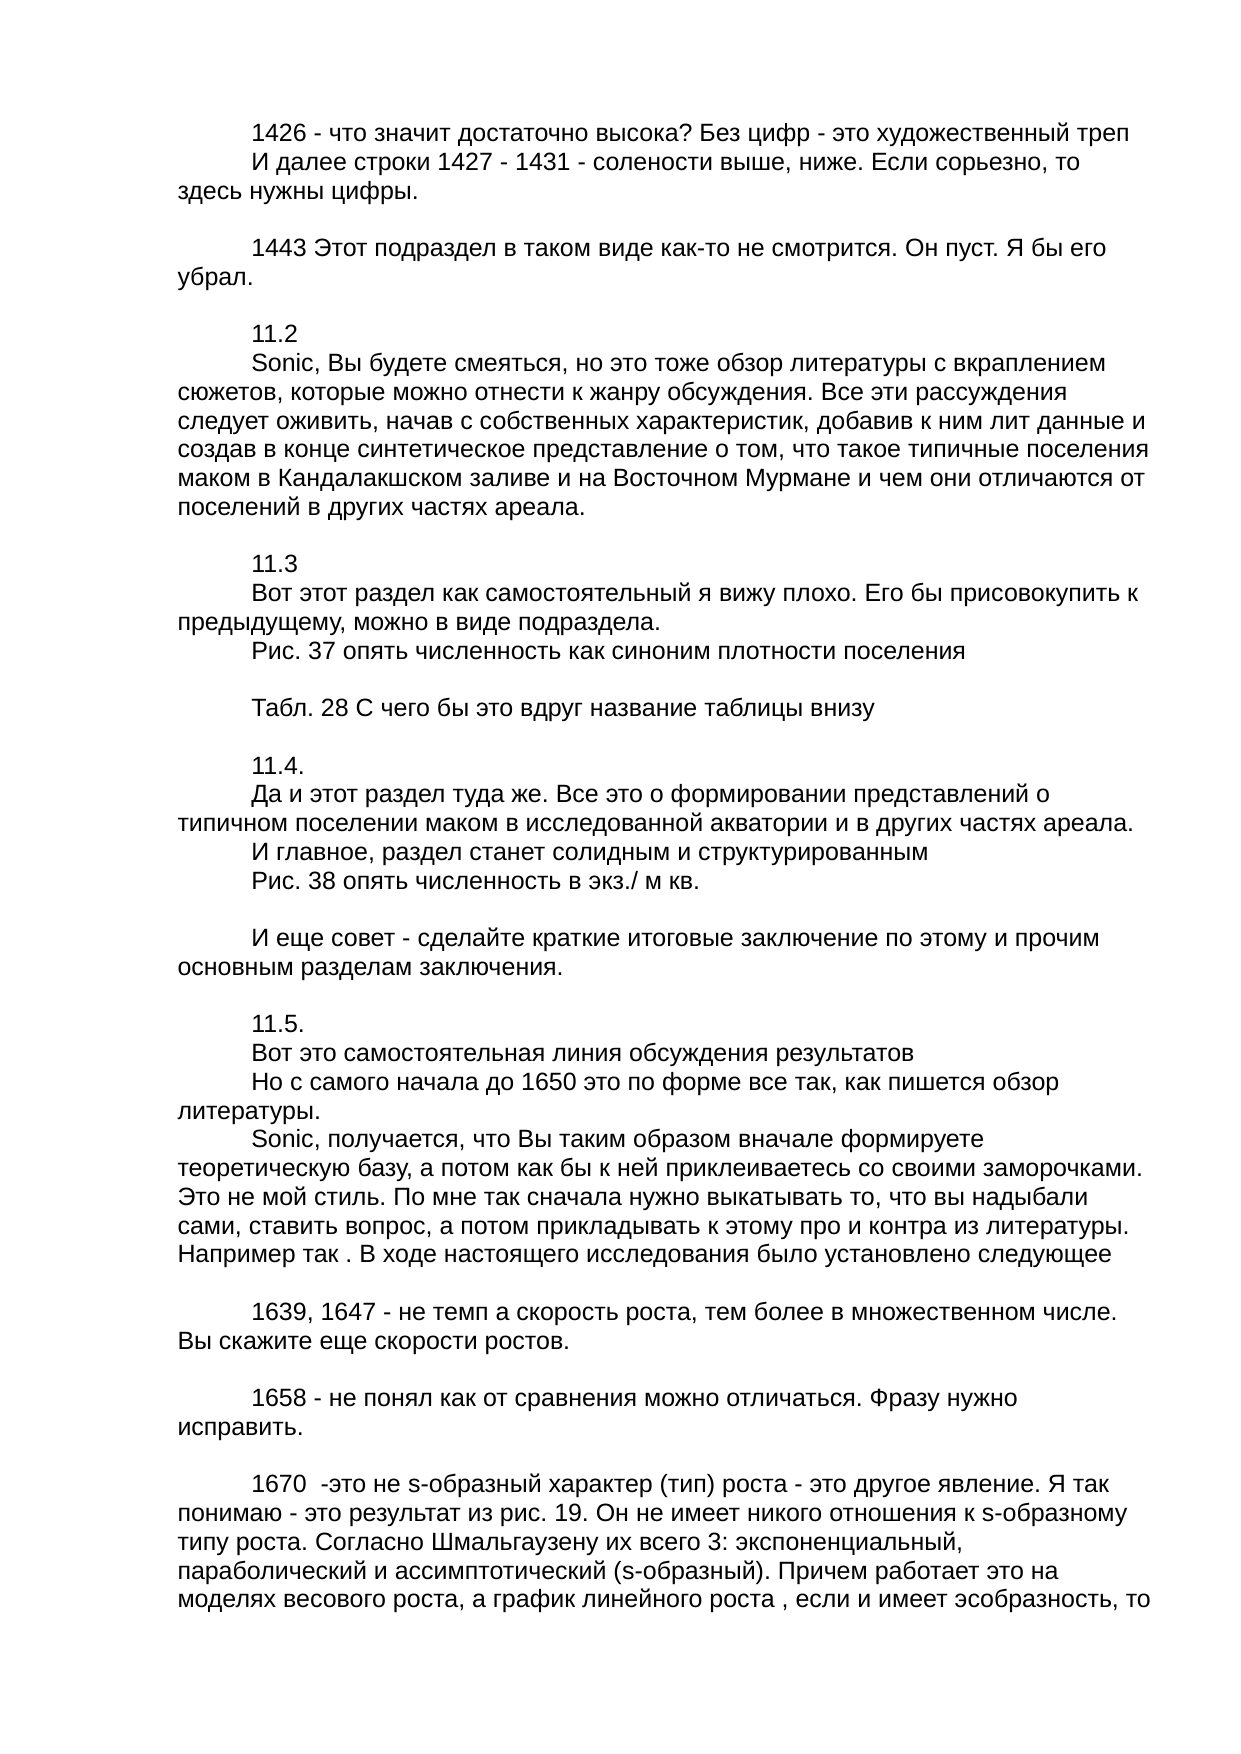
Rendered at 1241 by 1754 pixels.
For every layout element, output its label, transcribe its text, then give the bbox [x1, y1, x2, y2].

text Табл. 28 С чего бы это вдруг название таблицы внизу [177, 693, 1152, 722]
text 1658 - не понял как от сравнения можно отличаться. Фразу нужно исправить. [177, 1383, 1152, 1441]
text 1639, 1647 - не темп а скорость роста, тем более в множественном числе. Вы скажите еще скорости ростов. [177, 1297, 1152, 1354]
text 11.2 [177, 319, 1152, 348]
text 1670 -это не s-образный характер (тип) роста - это другое явление. Я так понимаю - это результат из рис. 19. Он не имеет никого отношения к s-образному типу роста. Согласно Шмальгаузену их всего 3: экспоненциальный, параболический и ассимптотический (s-образный). Причем работает это на моделях весового роста, а график линейного роста , если и имеет эсобразность, то [177, 1469, 1152, 1613]
text Sonic, Вы будете смеяться, но это тоже обзор литературы с вкраплением сюжетов, которые можно отнести к жанру обсуждения. Все эти рассуждения следует оживить, начав с собственных характеристик, добавив к ним лит данные и создав в конце синтетическое представление о том, что такое типичные поселения маком в Кандалакшском заливе и на Восточном Мурмане и чем они отличаются от поселений в других частях ареала. [177, 348, 1152, 521]
text 11.5. [177, 1009, 1152, 1038]
text 11.4. [177, 751, 1152, 779]
text Рис. 37 опять численность как синоним плотности поселения [177, 636, 1152, 664]
text И еще совет - сделайте краткие итоговые заключение по этому и прочим основным разделам заключения. [177, 923, 1152, 981]
text Но с самого начала до 1650 это по форме все так, как пишется обзор литературы. [177, 1067, 1152, 1124]
text Да и этот раздел туда же. Все это о формировании представлений о типичном поселении маком в исследованной акватории и в других частях ареала. [177, 779, 1152, 837]
text 11.3 [177, 549, 1152, 578]
text Sonic, получается, что Вы таким образом вначале формируете теоретическую базу, а потом как бы к ней приклеиваетесь со своими заморочками. Это не мой стиль. По мне так сначала нужно выкатывать то, что вы надыбали сами, ставить вопрос, а потом прикладывать к этому про и контра из литературы. Например так . В ходе настоящего исследования было установлено следующее [177, 1124, 1152, 1268]
text 1443 Этот подраздел в таком виде как-то не смотрится. Он пуст. Я бы его убрал. [177, 233, 1152, 291]
text Рис. 38 опять численность в экз./ м кв. [177, 866, 1152, 894]
text И главное, раздел станет солидным и структурированным [177, 837, 1152, 866]
text Вот это самостоятельная линия обсуждения результатов [177, 1038, 1152, 1067]
text И далее строки 1427 - 1431 - солености выше, ниже. Если сорьезно, то здесь нужны цифры. [177, 147, 1152, 204]
text 1426 - что значит достаточно высока? Без цифр - это художественный треп [177, 118, 1152, 147]
text Вот этот раздел как самостоятельный я вижу плохо. Его бы присовокупить к предыдущему, можно в виде подраздела. [177, 578, 1152, 636]
